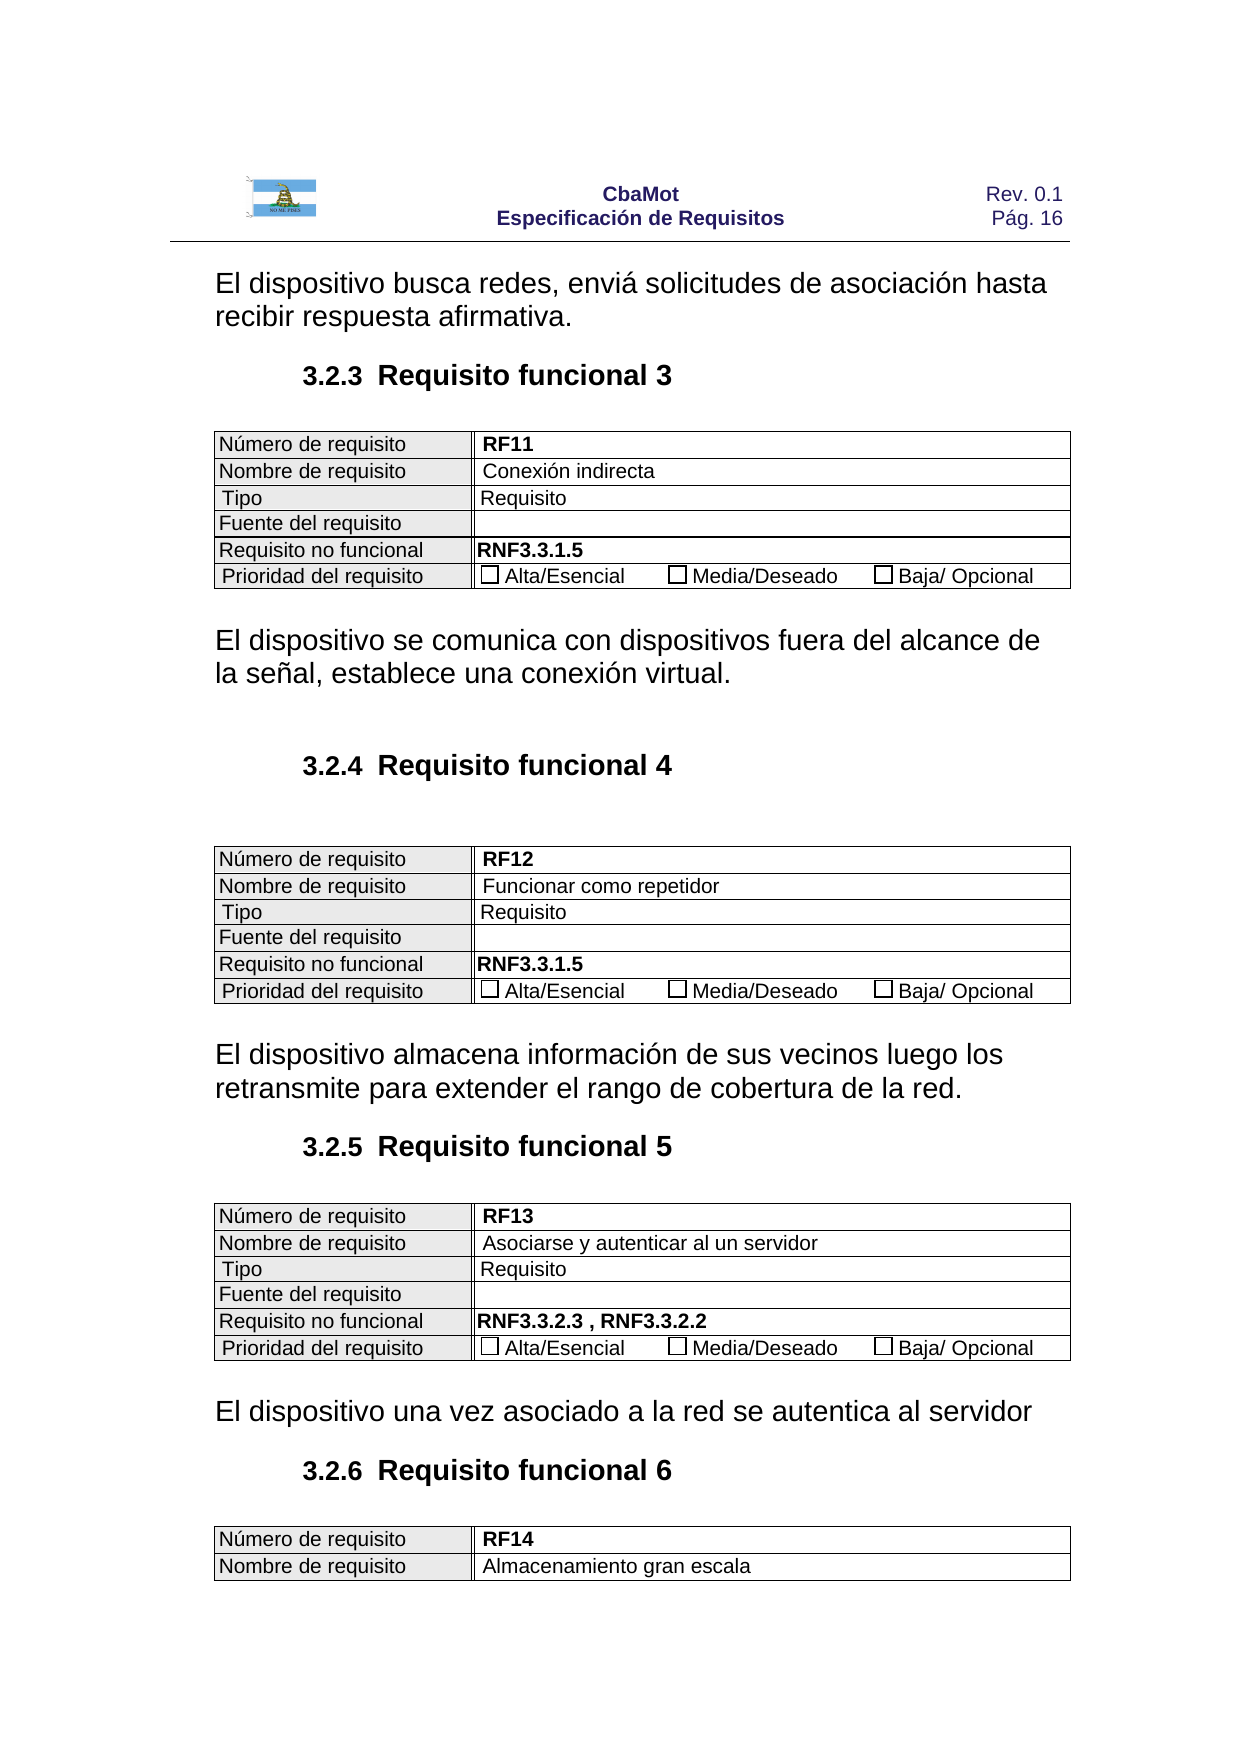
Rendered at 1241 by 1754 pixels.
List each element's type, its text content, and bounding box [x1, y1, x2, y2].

subtitle Requisito funcional 5 [302, 1129, 1063, 1163]
text El dispositivo se comunica con dispositivos fuera del alcance de la señal, establece una conexión virtual. [215, 623, 1063, 690]
table_header RF12 [475, 847, 1070, 872]
table_cell Requisito no funcional [215, 538, 471, 563]
table_cell Prioridad del requisito [215, 1336, 471, 1360]
table_cell Nombre de requisito [215, 1231, 471, 1256]
table_cell [475, 925, 1070, 951]
text El dispositivo busca redes, enviá solicitudes de asociación hasta recibir respuesta afirmativa. [215, 266, 1063, 333]
table_cell RNF3.3.1.5 [475, 952, 1070, 978]
subtitle Requisito funcional 4 [302, 748, 1063, 782]
table_cell Funcionar como repetidor [475, 874, 1070, 899]
subtitle Requisito funcional 3 [302, 358, 1063, 391]
table_cell Media/Deseado [660, 979, 866, 1003]
table_cell Requisito [475, 1257, 660, 1281]
table_cell [660, 486, 1070, 509]
table_cell Tipo [215, 900, 471, 924]
table_cell Requisito no funcional [215, 1309, 471, 1335]
table_cell Fuente del requisito [215, 511, 471, 536]
table_cell Tipo [215, 486, 471, 509]
table_header Número de requisito [215, 847, 471, 872]
table_header RF11 [475, 432, 1070, 458]
table_cell RNF3.3.2.3 , RNF3.3.2.2 [475, 1309, 1070, 1335]
table_cell Baja/ Opcional [866, 1336, 1070, 1360]
table_cell Fuente del requisito [215, 925, 471, 951]
table_cell Nombre de requisito [215, 874, 471, 899]
table_cell Baja/ Opcional [866, 979, 1070, 1003]
table_cell Nombre de requisito [215, 1554, 471, 1580]
table_cell Prioridad del requisito [215, 564, 471, 588]
table_cell Tipo [215, 1257, 471, 1281]
table_cell [660, 900, 1070, 924]
table_cell Requisito no funcional [215, 952, 471, 978]
table_header Número de requisito [215, 1527, 471, 1553]
text El dispositivo almacena información de sus vecinos luego los retransmite para extender el rango de cobertura de la red. [215, 1037, 1063, 1104]
table_header RF13 [475, 1204, 1070, 1229]
table_cell Alta/Esencial [475, 564, 660, 588]
table_cell Almacenamiento gran escala [475, 1554, 1070, 1580]
table_cell Asociarse y autenticar al un servidor [475, 1231, 1070, 1256]
table_cell Nombre de requisito [215, 459, 471, 484]
table_cell Media/Deseado [660, 564, 866, 588]
table_cell Requisito [475, 486, 660, 509]
table_cell Fuente del requisito [215, 1282, 471, 1308]
table_cell Alta/Esencial [475, 979, 660, 1003]
table_cell Baja/ Opcional [866, 564, 1070, 588]
table_cell RNF3.3.1.5 [475, 538, 1070, 563]
table_header Número de requisito [215, 432, 471, 458]
table_cell [475, 1282, 1070, 1308]
table_cell Media/Deseado [660, 1336, 866, 1360]
table_cell [475, 511, 1070, 536]
table_cell Alta/Esencial [475, 1336, 660, 1360]
table_cell [660, 1257, 1070, 1281]
table_header RF14 [475, 1527, 1070, 1553]
table_cell Conexión indirecta [475, 459, 1070, 484]
text El dispositivo una vez asociado a la red se autentica al servidor [215, 1394, 1063, 1428]
table_cell Requisito [475, 900, 660, 924]
table_header Número de requisito [215, 1204, 471, 1229]
subtitle Requisito funcional 6 [302, 1453, 1063, 1486]
table_cell Prioridad del requisito [215, 979, 471, 1003]
picture [242, 174, 320, 220]
